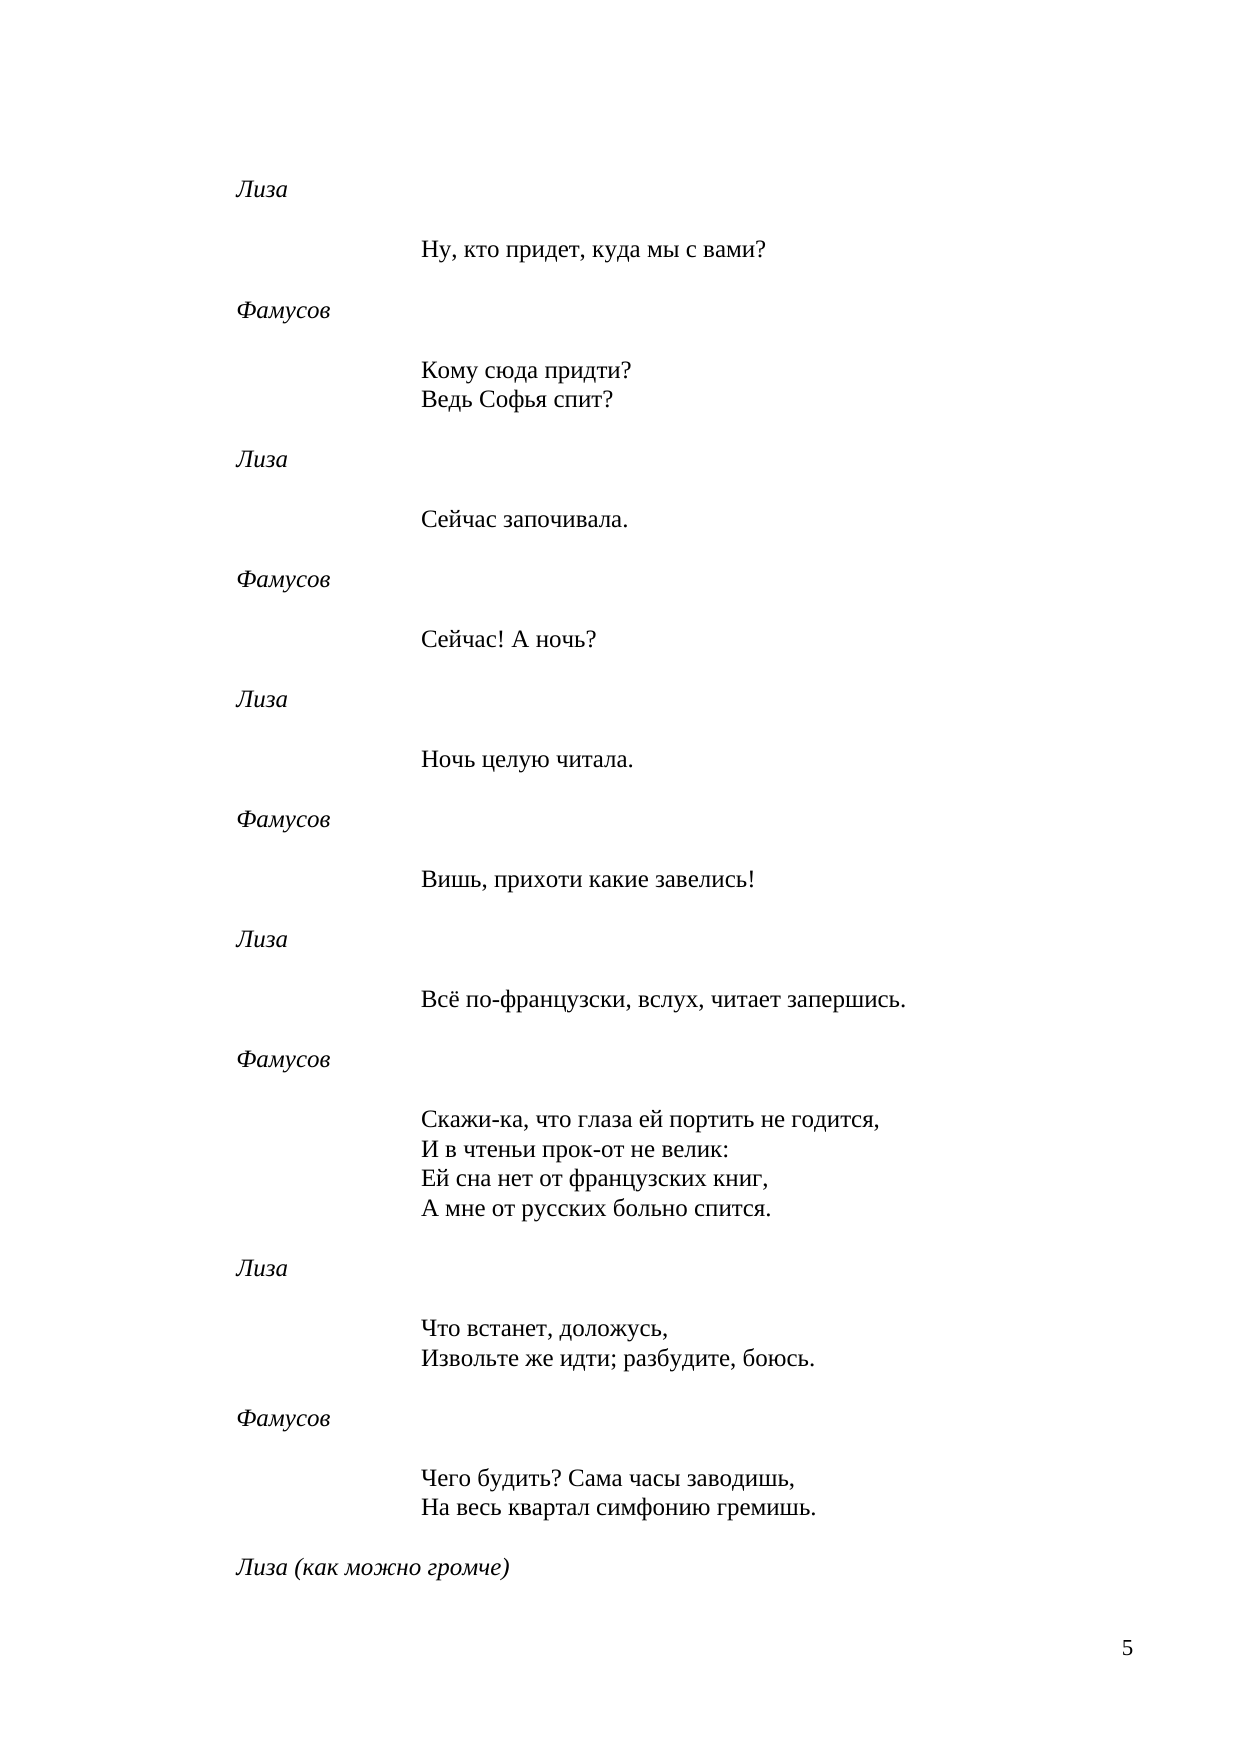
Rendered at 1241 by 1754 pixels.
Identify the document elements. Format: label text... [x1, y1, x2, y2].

text Сейчас започивала. [421, 504, 1167, 533]
text Всё по-французски, вслух, читает запершись. [252, 984, 1074, 1013]
text Чего будить? Сама часы заводишь, На весь квартал симфонию гремишь. [421, 1463, 818, 1521]
text Вишь, прихоти какие завелись! [421, 864, 1167, 893]
text Ей сна нет от французских книг, А мне от русских больно спится. [421, 1163, 784, 1222]
text Лиза (как можно громче) [236, 1552, 1167, 1581]
text Ночь целую читала. [421, 744, 1167, 773]
text Лиза [236, 924, 1167, 953]
text Фамусов [236, 564, 1167, 593]
text Скажи-ка, что глаза ей портить не годится, И в чтеньи прок-от не велик: [421, 1104, 892, 1162]
text Ну, кто придет, куда мы с вами? [421, 234, 1167, 263]
text Фамусов [236, 804, 1167, 833]
text Фамусов [236, 1403, 1167, 1432]
text Фамусов [236, 1044, 1167, 1073]
text Фамусов [236, 295, 1167, 323]
text Что встанет, доложусь, [421, 1313, 1167, 1342]
text Лиза [236, 684, 1167, 713]
text Сейчас! А ночь? [421, 624, 1167, 653]
text Лиза [236, 174, 1167, 203]
text Лиза [236, 1253, 1167, 1282]
text Кому сюда придти? Ведь Софья спит? [421, 355, 665, 413]
text Извольте же идти; разбудите, боюсь. [421, 1343, 1167, 1372]
text Лиза [236, 444, 1167, 473]
